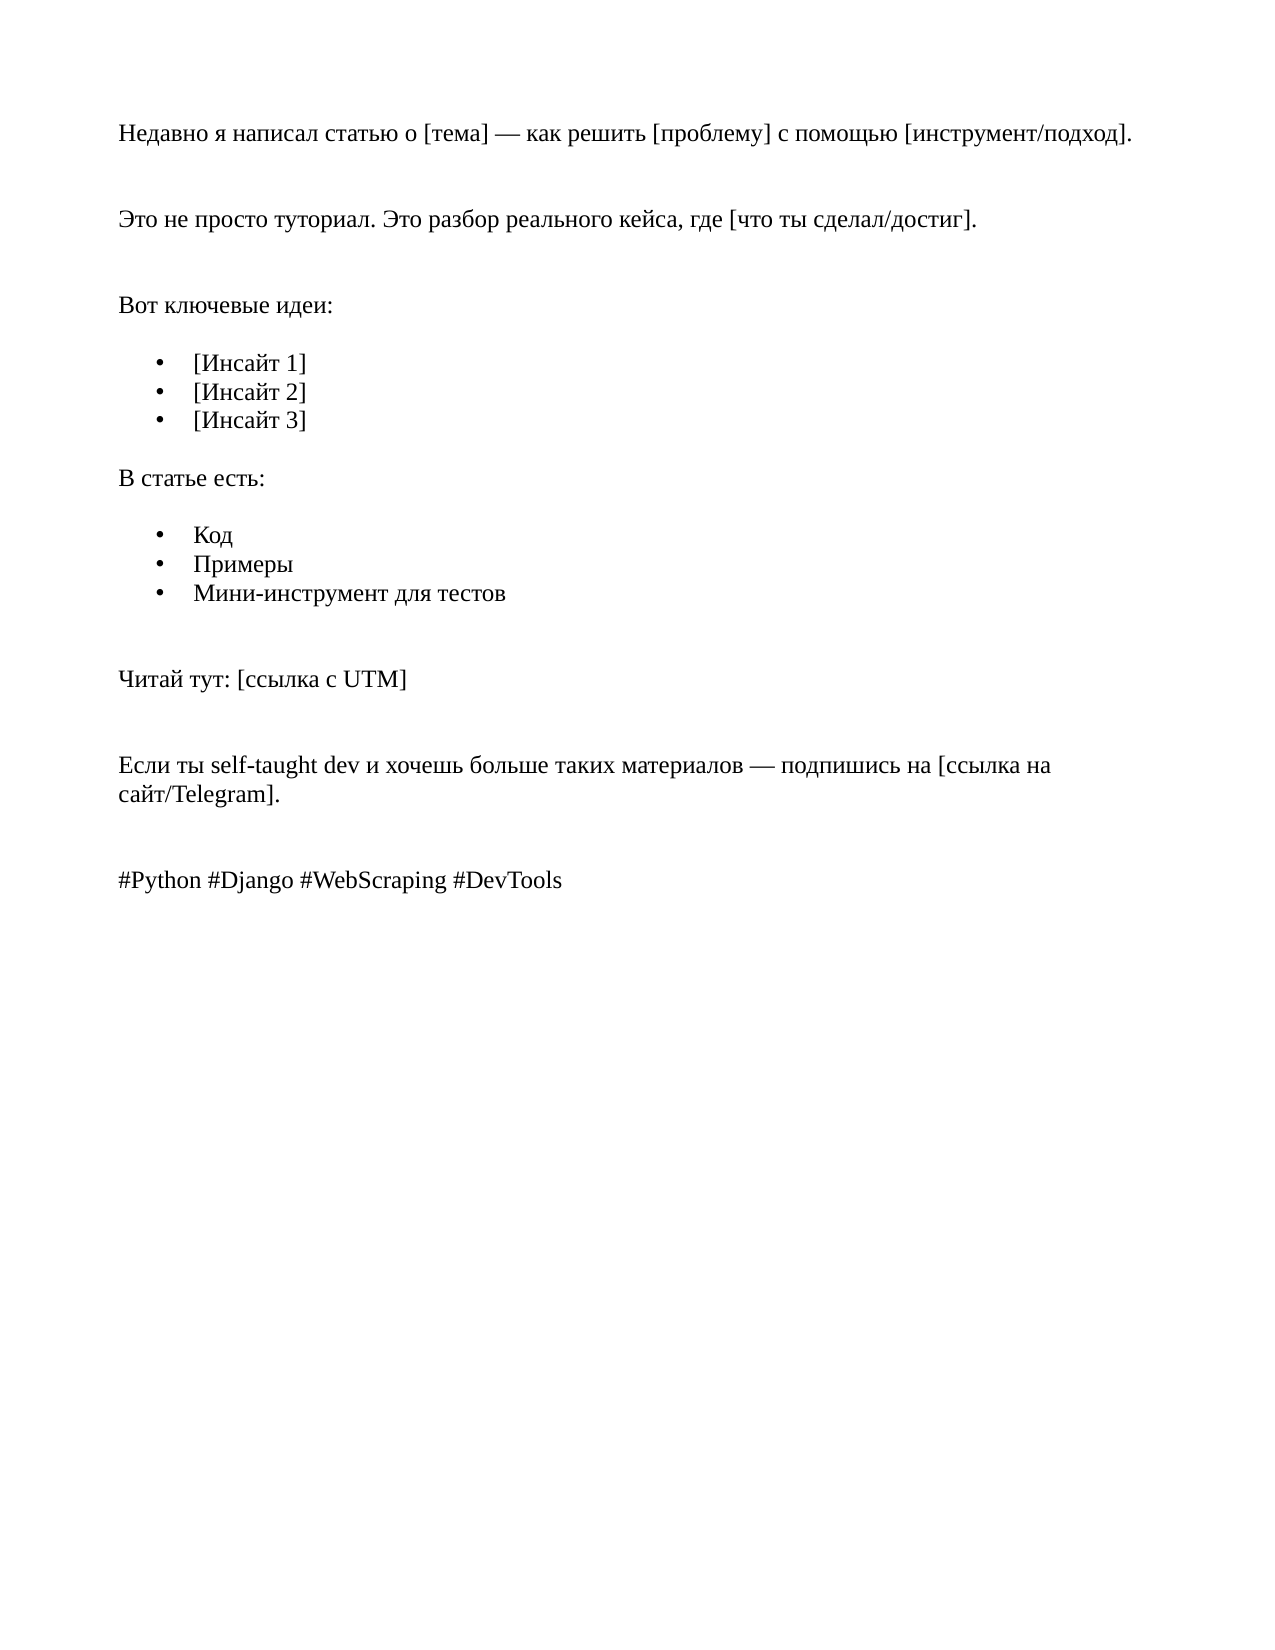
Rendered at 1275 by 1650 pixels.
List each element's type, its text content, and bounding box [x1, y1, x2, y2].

list [Инсайт 1] [156, 348, 1157, 377]
list [Инсайт 2] [156, 377, 1157, 406]
text Недавно я написал статью о [тема] — как решить [проблему] с помощью [инструмент/подход]. [118, 118, 1157, 147]
list [Инсайт 3] [156, 406, 1157, 434]
text В статье есть: [118, 463, 1157, 521]
text Это не просто туториал. Это разбор реального кейса, где [что ты сделал/достиг]. [118, 204, 1157, 291]
list Примеры [156, 549, 1157, 578]
text Читай тут: [ссылка с UTM] [118, 664, 1157, 751]
text Если ты self-taught dev и хочешь больше таких материалов — подпишись на [ссылка на сайт/Telegram]. [118, 751, 1157, 866]
list Код [156, 521, 1157, 549]
list Мини-инструмент для тестов [156, 578, 1157, 664]
text Вот ключевые идеи: [118, 291, 1157, 348]
text #Python #Django #WebScraping #DevTools [118, 866, 1157, 923]
